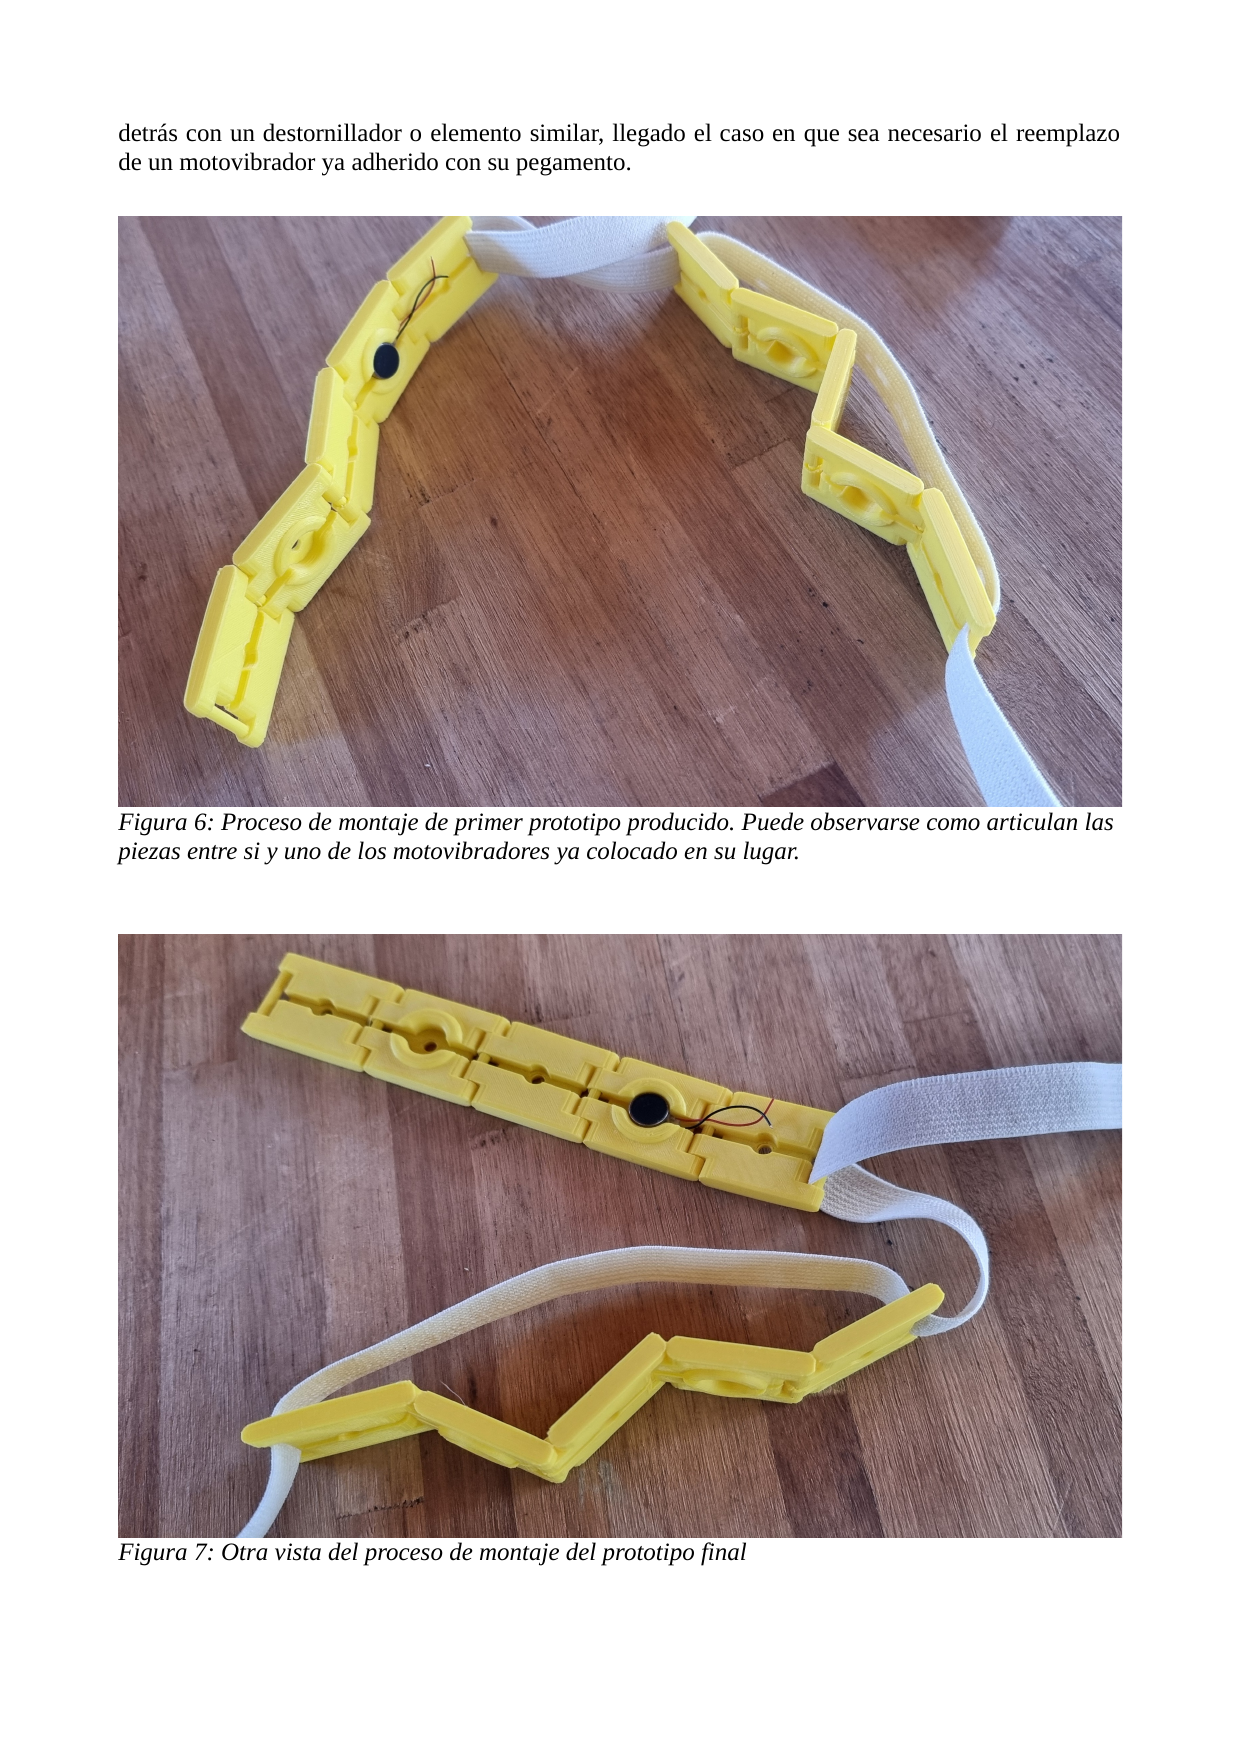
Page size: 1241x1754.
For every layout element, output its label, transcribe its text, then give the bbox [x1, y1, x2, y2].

text detrás con un destornillador o elemento similar, llegado el caso en que sea necesario el reemplazo de un motovibrador ya adherido con su pegamento. [118, 118, 1122, 176]
picture [118, 216, 1123, 807]
text Figura 7: Otra vista del proceso de montaje del prototipo final [118, 1538, 1122, 1566]
text Figura 6: Proceso de montaje de primer prototipo producido. Puede observarse como articulan las piezas entre si y uno de los motovibradores ya colocado en su lugar. [118, 807, 1122, 864]
picture [118, 934, 1123, 1538]
